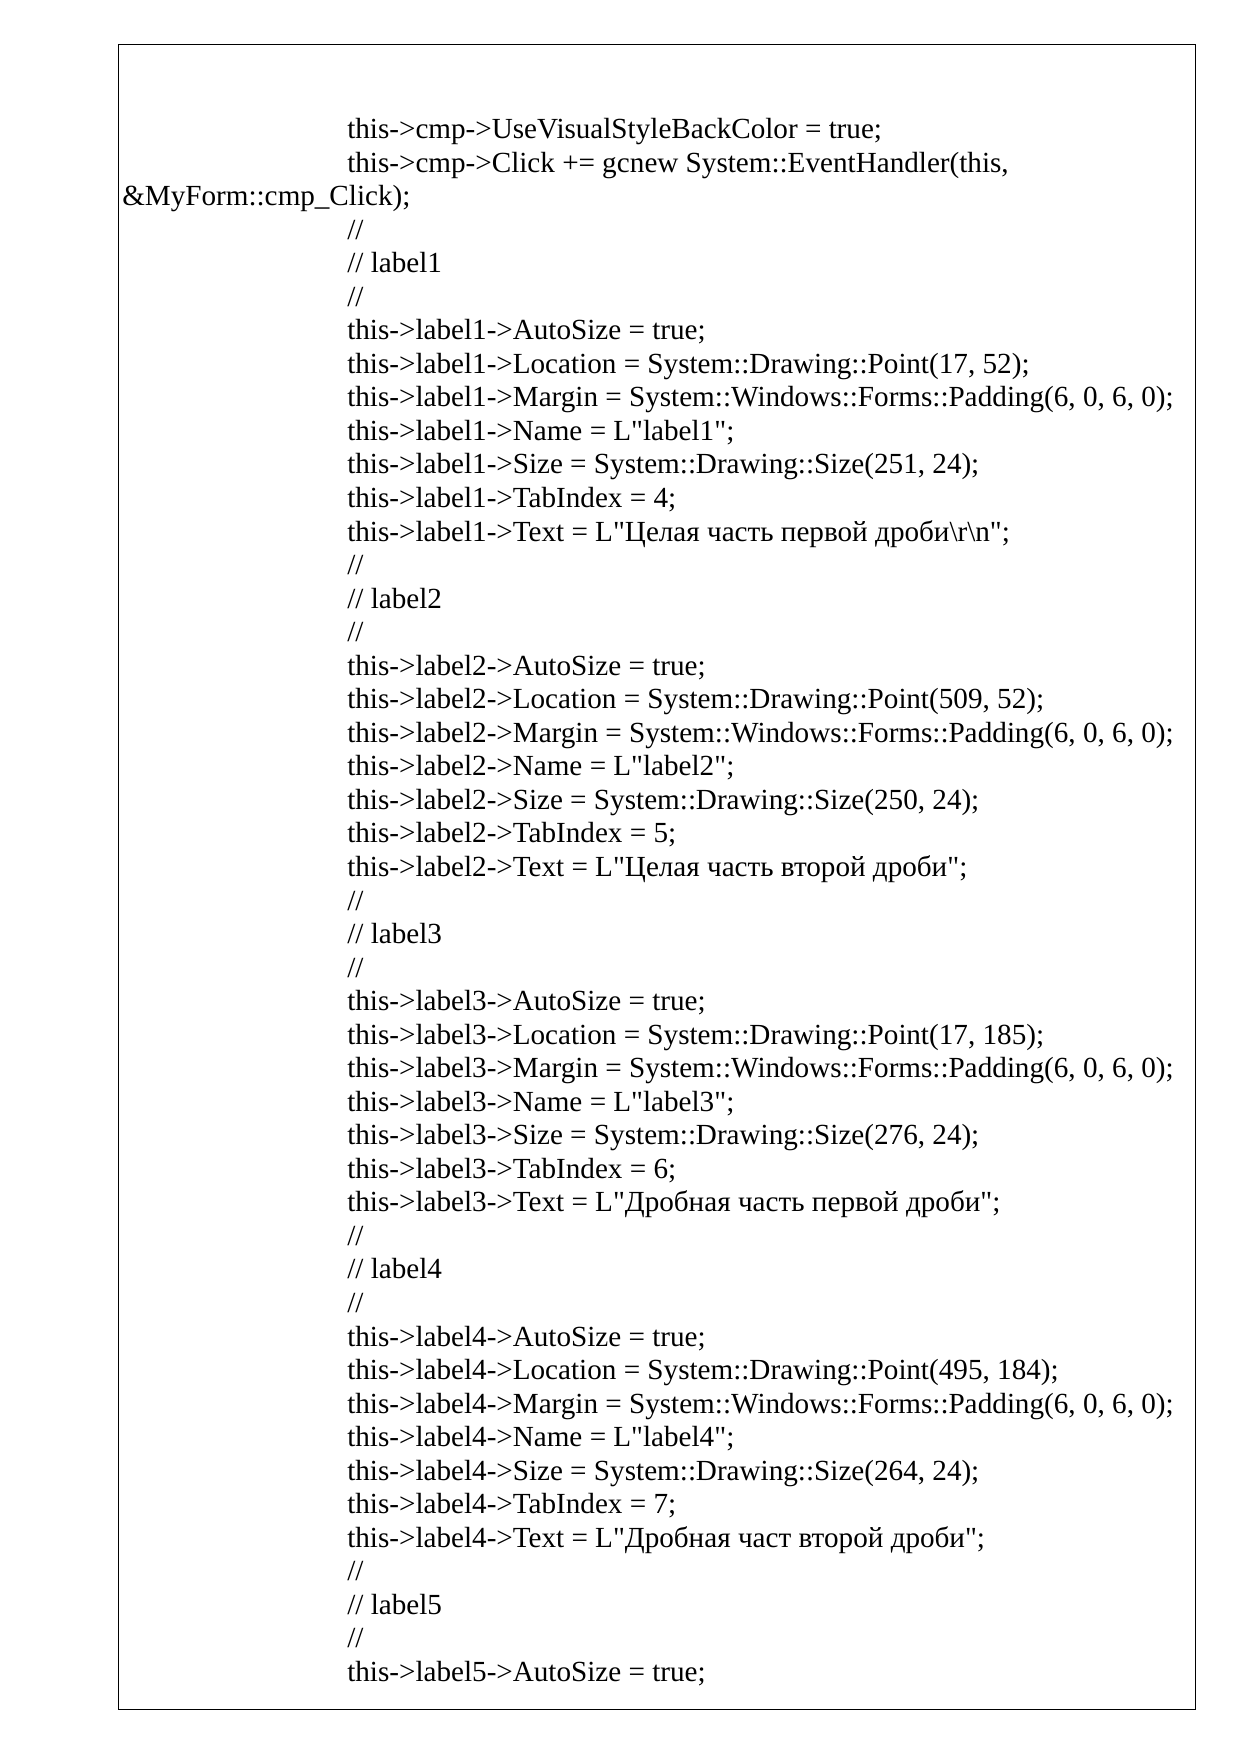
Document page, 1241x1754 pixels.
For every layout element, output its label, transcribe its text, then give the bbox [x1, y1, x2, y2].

text // [122, 1621, 1192, 1654]
text this->label4->Text = L"Дробная част второй дроби"; [122, 1520, 1192, 1553]
text this->label1->Location = System::Drawing::Point(17, 52); [122, 346, 1192, 379]
text this->label3->Location = System::Drawing::Point(17, 185); [122, 1017, 1192, 1050]
text this->label3->Name = L"label3"; [122, 1084, 1192, 1117]
text // label5 [122, 1587, 1192, 1621]
text // label3 [122, 916, 1192, 950]
text this->label4->Size = System::Drawing::Size(264, 24); [122, 1453, 1192, 1486]
text this->label4->TabIndex = 7; [122, 1486, 1192, 1520]
text this->label1->Size = System::Drawing::Size(251, 24); [122, 447, 1192, 480]
text this->label4->Name = L"label4"; [122, 1419, 1192, 1453]
text this->label4->Margin = System::Windows::Forms::Padding(6, 0, 6, 0); [122, 1386, 1192, 1419]
text this->label2->TabIndex = 5; [122, 816, 1192, 849]
text // label2 [122, 581, 1192, 614]
text this->label2->Margin = System::Windows::Forms::Padding(6, 0, 6, 0); [122, 715, 1192, 748]
text // [122, 212, 1192, 245]
text // [122, 883, 1192, 916]
text this->label2->Location = System::Drawing::Point(509, 52); [122, 681, 1192, 715]
text // [122, 1218, 1192, 1252]
text this->label3->Text = L"Дробная часть первой дроби"; [122, 1184, 1192, 1218]
text // [122, 1553, 1192, 1587]
text // label1 [122, 245, 1192, 279]
text // label4 [122, 1252, 1192, 1285]
text this->label2->AutoSize = true; [122, 648, 1192, 681]
text this->label2->Text = L"Целая часть второй дроби"; [122, 849, 1192, 883]
text this->label2->Name = L"label2"; [122, 748, 1192, 782]
text // [122, 279, 1192, 312]
text this->label5->AutoSize = true; [122, 1654, 1192, 1688]
text this->label3->TabIndex = 6; [122, 1151, 1192, 1184]
text this->label4->Location = System::Drawing::Point(495, 184); [122, 1352, 1192, 1386]
text this->label3->Size = System::Drawing::Size(276, 24); [122, 1117, 1192, 1151]
text this->label3->AutoSize = true; [122, 983, 1192, 1017]
text this->label3->Margin = System::Windows::Forms::Padding(6, 0, 6, 0); [122, 1050, 1192, 1084]
text // [122, 1285, 1192, 1319]
text this->label1->Name = L"label1"; [122, 413, 1192, 447]
text this->cmp->UseVisualStyleBackColor = true; [122, 111, 1192, 145]
text // [122, 547, 1192, 581]
text // [122, 614, 1192, 648]
text this->label1->Margin = System::Windows::Forms::Padding(6, 0, 6, 0); [122, 379, 1192, 413]
text this->label1->TabIndex = 4; [122, 480, 1192, 514]
text this->label1->AutoSize = true; [122, 312, 1192, 346]
text this->label2->Size = System::Drawing::Size(250, 24); [122, 782, 1192, 816]
text this->label4->AutoSize = true; [122, 1319, 1192, 1352]
text this->label1->Text = L"Целая часть первой дроби\r\n"; [122, 514, 1192, 547]
text this->cmp->Click += gcnew System::EventHandler(this, &MyForm::cmp_Click); [122, 145, 1192, 212]
text // [122, 950, 1192, 983]
